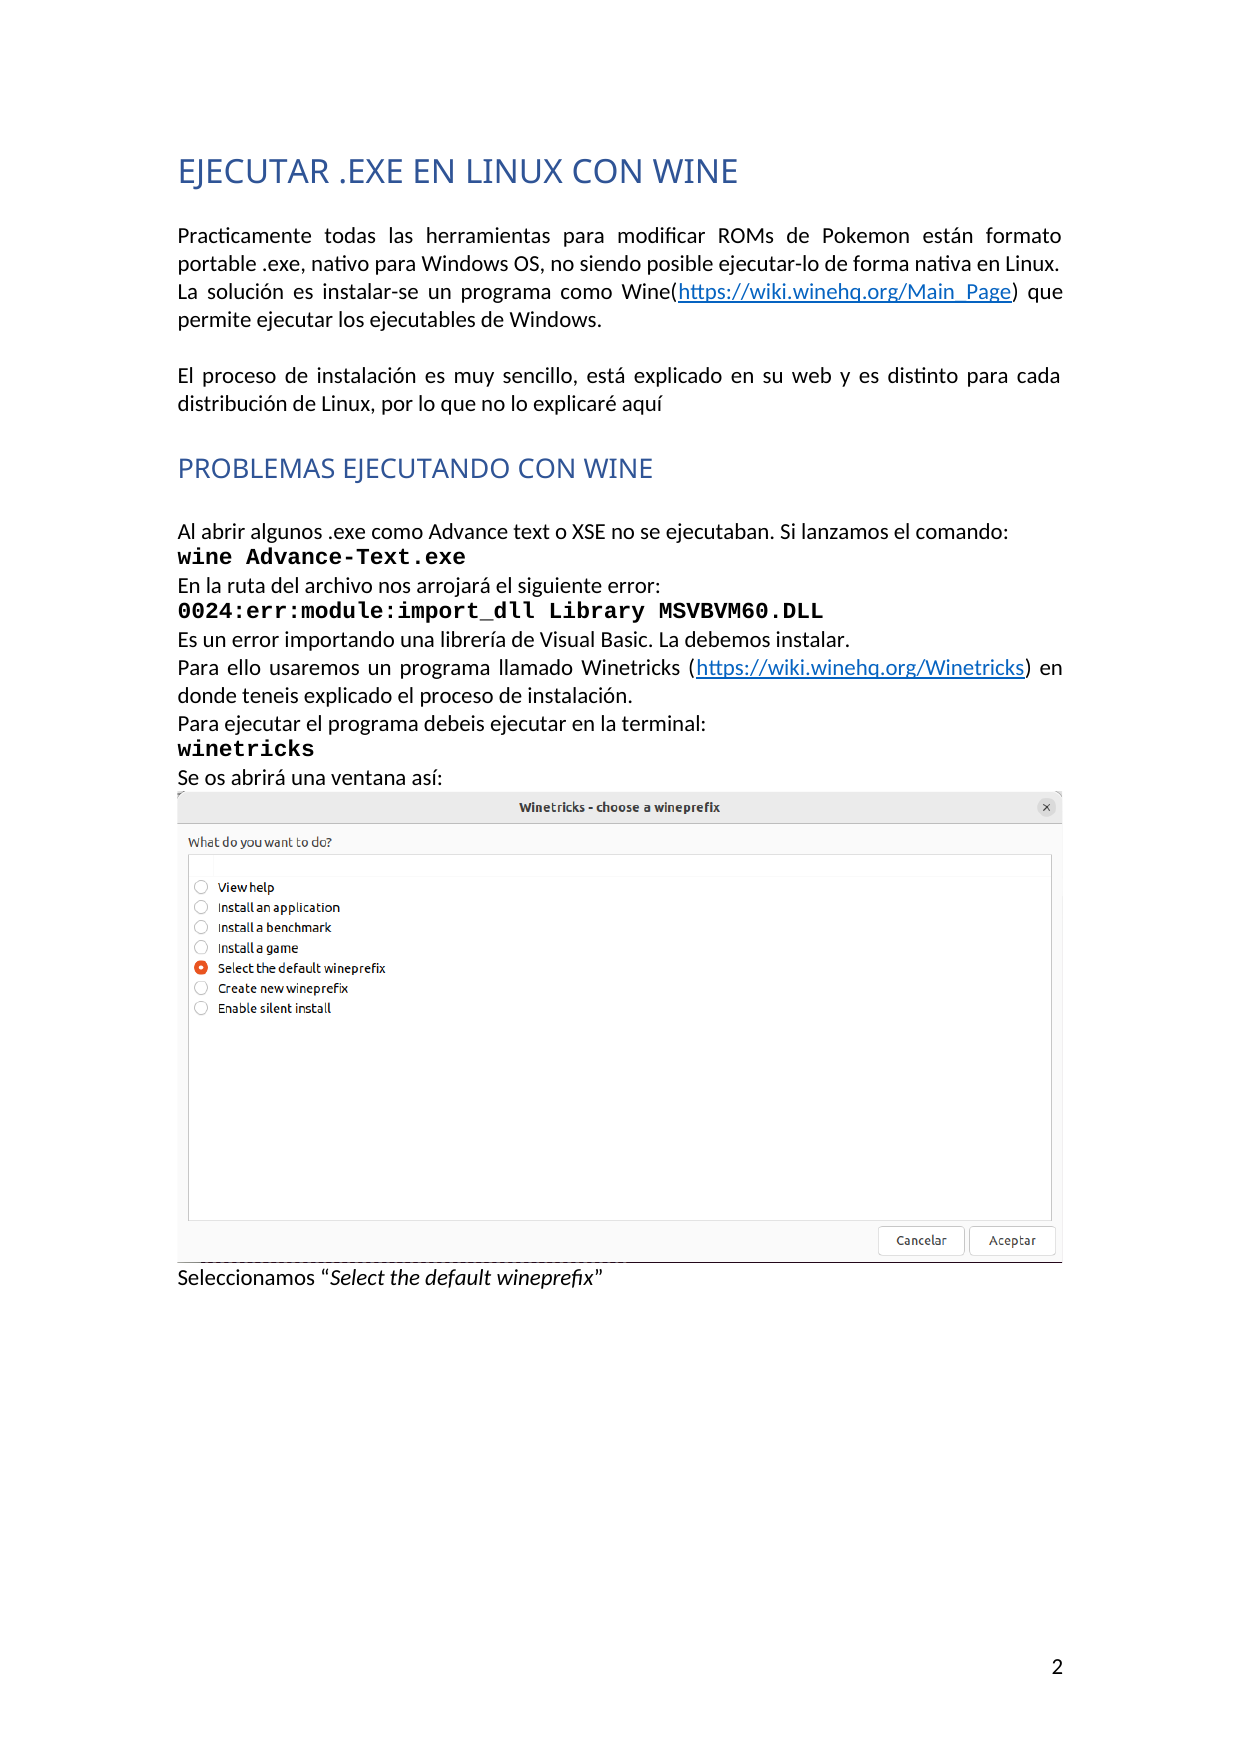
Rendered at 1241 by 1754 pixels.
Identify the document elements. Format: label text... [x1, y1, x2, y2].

text La solución es instalar-se un programa como Wine(https://wiki.winehq.org/Main_Page) que permite ejecutar los ejecutables de Windows. [177, 277, 1063, 333]
subtitle PROBLEMAS EJECUTANDO CON WINE [177, 449, 1063, 486]
text wine Advance-Text.exe [177, 545, 1063, 571]
text Es un error importando una librería de Visual Basic. La debemos instalar. [177, 625, 1063, 653]
text Se os abrirá una ventana así: [177, 763, 1063, 791]
text Seleccionamos “Select the default wineprefix” [177, 1263, 1063, 1291]
text El proceso de instalación es muy sencillo, está explicado en su web y es distinto para cada distribución de Linux, por lo que no lo explicaré aquí [177, 361, 1063, 417]
text 0024:err:module:import_dll Library MSVBVM60.DLL [177, 599, 1063, 625]
subtitle EJECUTAR .EXE EN LINUX CON WINE [177, 148, 1063, 193]
text winetricks [177, 737, 1063, 763]
text Practicamente todas las herramientas para modificar ROMs de Pokemon están formato portable .exe, nativo para Windows OS, no siendo posible ejecutar-lo de forma nativa en Linux. [177, 221, 1063, 277]
text Al abrir algunos .exe como Advance text o XSE no se ejecutaban. Si lanzamos el comando: [177, 517, 1063, 545]
text En la ruta del archivo nos arrojará el siguiente error: [177, 571, 1063, 599]
text Para ello usaremos un programa llamado Winetricks (https://wiki.winehq.org/Winetricks) en donde teneis explicado el proceso de instalación. [177, 653, 1063, 709]
picture [177, 791, 1063, 1263]
text Para ejecutar el programa debeis ejecutar en la terminal: [177, 709, 1063, 737]
